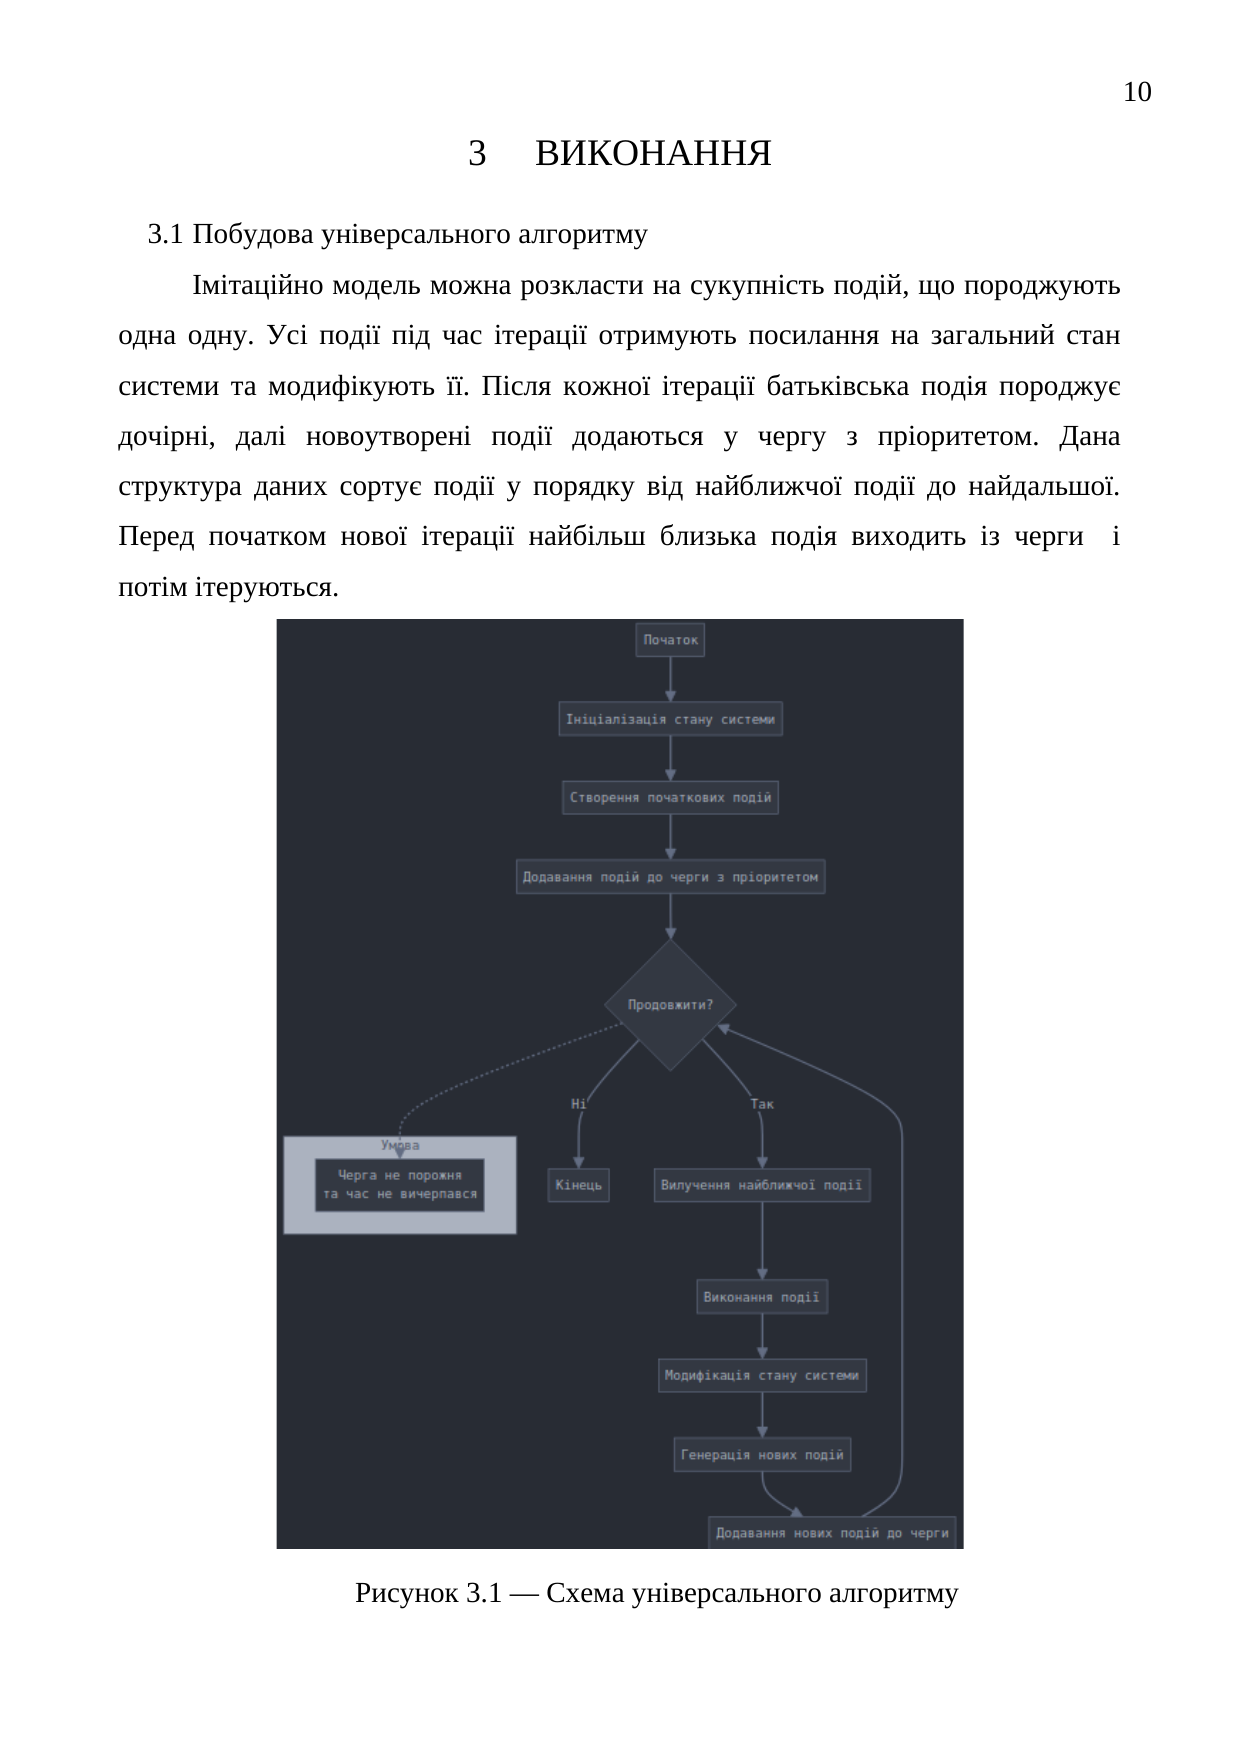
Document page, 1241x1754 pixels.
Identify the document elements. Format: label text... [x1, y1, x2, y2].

subtitle Виконання [118, 130, 1122, 173]
text Рисунок 3.1 — Схема універсального алгоритму [118, 1575, 1122, 1609]
picture [276, 619, 964, 1549]
text Імітаційно модель можна розкласти на сукупність подій, що породжують одна одну. Усі події під час ітерації отримують посилання на загальний стан системи та модифікують її. Після кожної ітерації батьківська подія породжує дочірні, далі новоутворені події додаються у чергу з пріоритетом. Дана структура даних сортує події у порядку від найближчої події до найдальшої. Перед початком нової ітерації найбільш близька подія виходить із черги і потім ітеруються. [118, 267, 1122, 602]
subtitle Побудова універсального алгоритму [118, 217, 1122, 250]
